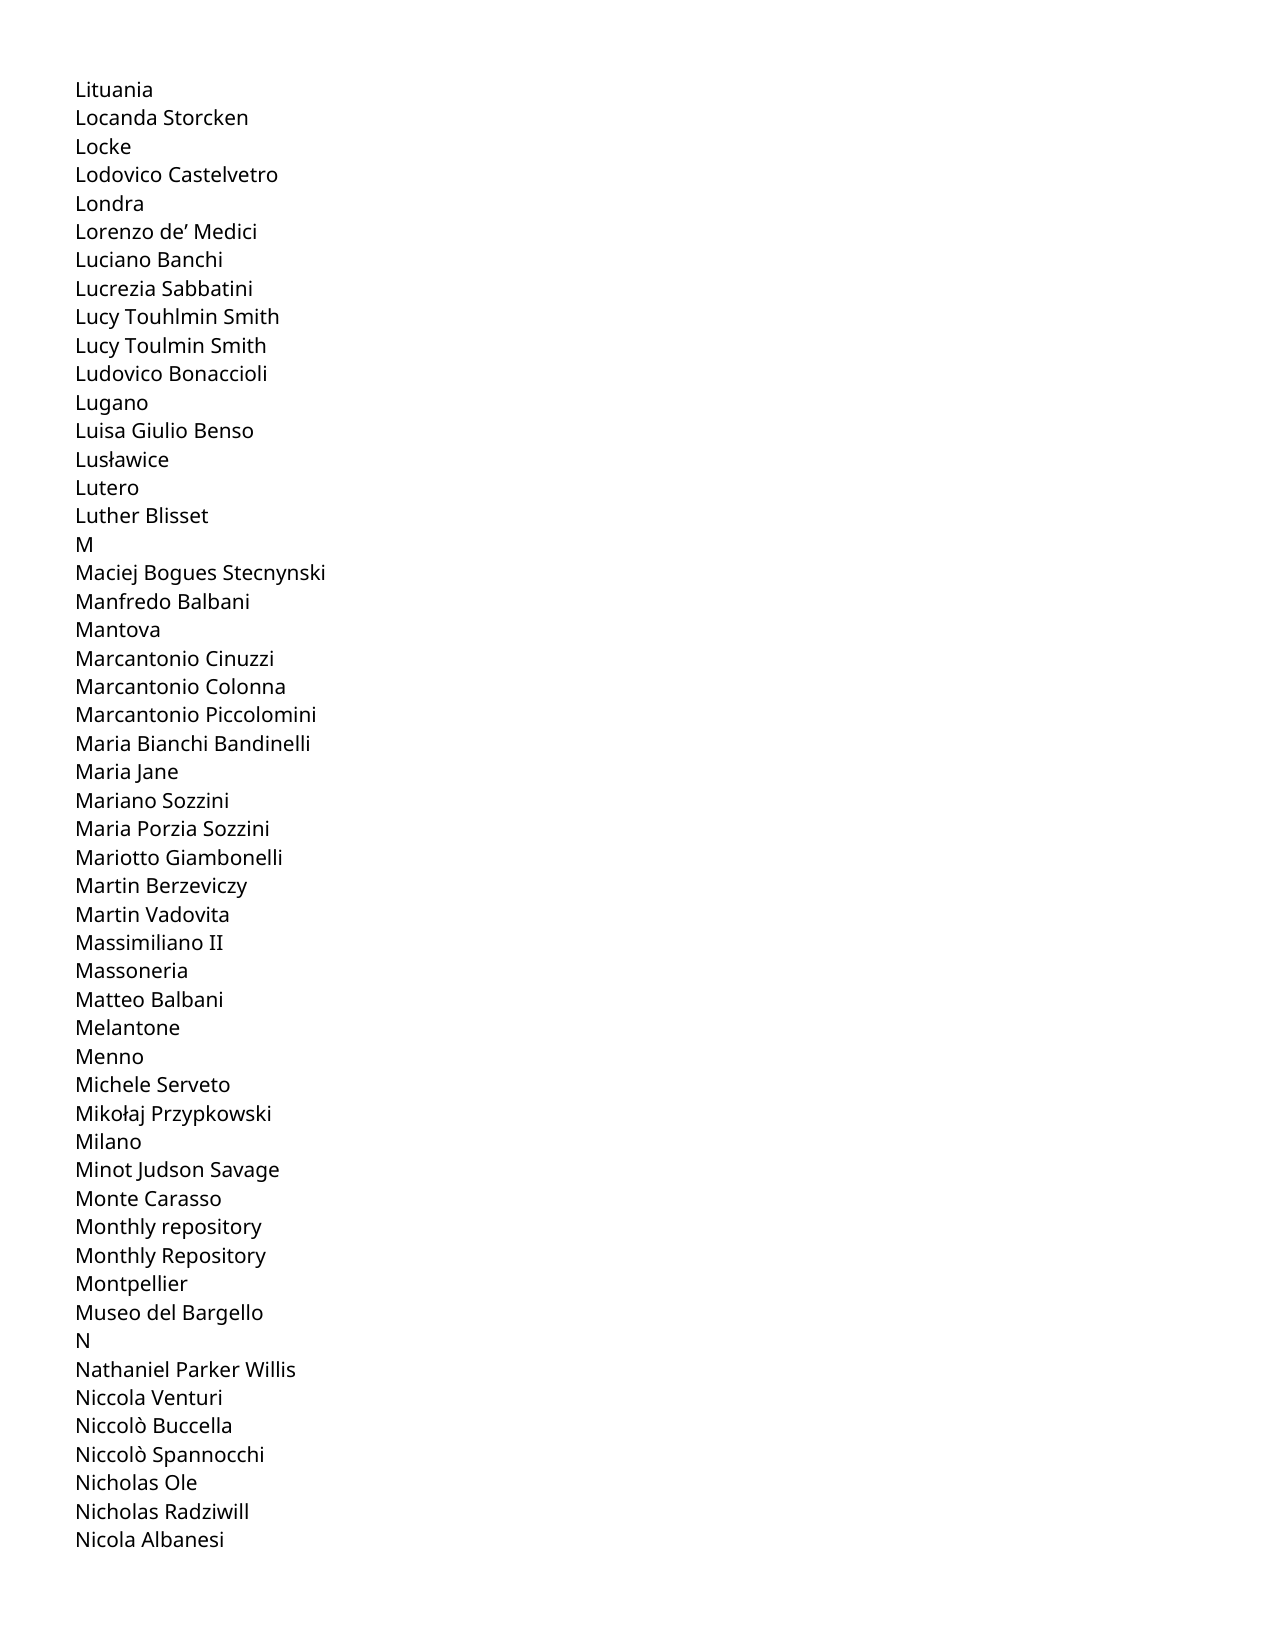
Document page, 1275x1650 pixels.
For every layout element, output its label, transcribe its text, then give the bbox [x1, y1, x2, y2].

text Melantone [75, 1013, 1200, 1042]
text Mikołaj Przypkowski [75, 1099, 1200, 1127]
text Montpellier [75, 1269, 1200, 1298]
text Luther Blisset [75, 502, 1200, 530]
text Lodovico Castelvetro [75, 160, 1200, 189]
text Massimiliano II [75, 928, 1200, 957]
text Londra [75, 189, 1200, 217]
text Lusławice [75, 445, 1200, 473]
text Martin Berzeviczy [75, 871, 1200, 900]
text Monthly Repository [75, 1241, 1200, 1269]
text Locanda Storcken [75, 103, 1200, 132]
text Luisa Giulio Benso [75, 416, 1200, 445]
text Niccola Venturi [75, 1383, 1200, 1412]
text Manfredo Balbani [75, 587, 1200, 615]
text Niccolò Spannocchi [75, 1440, 1200, 1468]
text Lorenzo de’ Medici [75, 217, 1200, 246]
text M [75, 530, 1200, 558]
text Maciej Bogues Stecnynski [75, 558, 1200, 587]
text Maria Jane [75, 757, 1200, 786]
text Monthly repository [75, 1212, 1200, 1241]
text Mariano Sozzini [75, 786, 1200, 814]
text Mariotto Giambonelli [75, 843, 1200, 871]
text Massoneria [75, 957, 1200, 985]
text Mantova [75, 615, 1200, 644]
text Lucy Touhlmin Smith [75, 302, 1200, 331]
text Marcantonio Cinuzzi [75, 644, 1200, 672]
text Minot Judson Savage [75, 1156, 1200, 1184]
text Ludovico Bonaccioli [75, 359, 1200, 388]
text Marcantonio Colonna [75, 672, 1200, 701]
text Niccolò Buccella [75, 1412, 1200, 1440]
text Lugano [75, 388, 1200, 416]
text Milano [75, 1127, 1200, 1156]
text Lucy Toulmin Smith [75, 331, 1200, 359]
text Nicholas Radziwill [75, 1497, 1200, 1525]
text Lutero [75, 473, 1200, 502]
text Marcantonio Piccolomini [75, 701, 1200, 729]
text Monte Carasso [75, 1184, 1200, 1212]
text Matteo Balbani [75, 985, 1200, 1013]
text Nicola Albanesi [75, 1525, 1200, 1554]
text Nathaniel Parker Willis [75, 1355, 1200, 1383]
text Locke [75, 132, 1200, 160]
text Michele Serveto [75, 1070, 1200, 1099]
text Museo del Bargello [75, 1298, 1200, 1326]
text N [75, 1326, 1200, 1355]
text Menno [75, 1042, 1200, 1070]
text Maria Bianchi Bandinelli [75, 729, 1200, 757]
text Lituania [75, 75, 1200, 103]
text Maria Porzia Sozzini [75, 814, 1200, 843]
text Luciano Banchi [75, 246, 1200, 274]
text Martin Vadovita [75, 900, 1200, 928]
text Nicholas Ole [75, 1468, 1200, 1497]
text Lucrezia Sabbatini [75, 274, 1200, 302]
